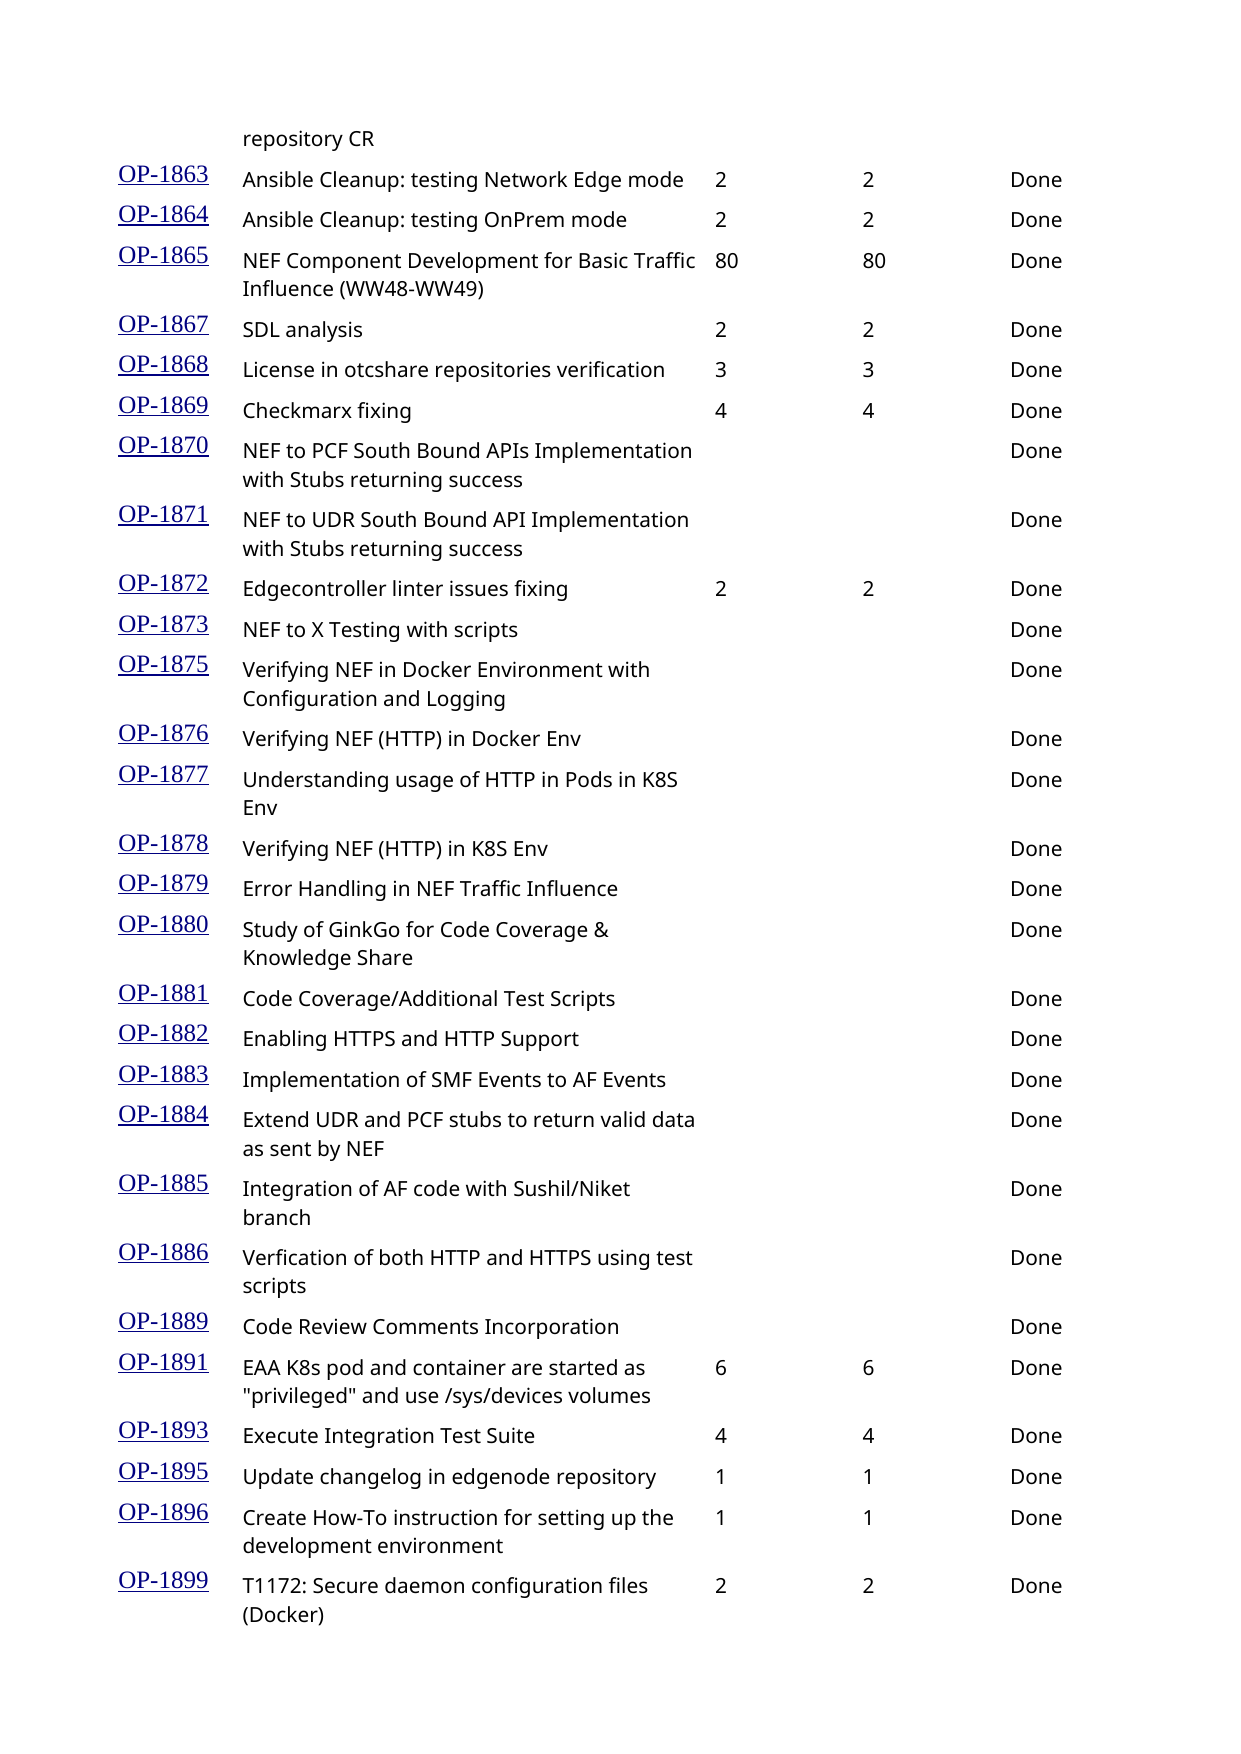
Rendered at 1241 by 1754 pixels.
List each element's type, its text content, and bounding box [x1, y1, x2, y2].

table_cell Update changelog in edgenode repository [236, 1456, 709, 1497]
table_cell [709, 1059, 856, 1099]
table_cell Done [1004, 978, 1122, 1018]
table_cell NEF to UDR South Bound API Implementation with Stubs returning success [236, 499, 709, 568]
table_cell Done [1004, 199, 1122, 240]
table_cell [856, 828, 1004, 868]
table_cell OP-1873 [118, 609, 236, 649]
table_cell Extend UDR and PCF stubs to return valid data as sent by NEF [236, 1099, 709, 1168]
table_cell OP-1891 [118, 1347, 236, 1416]
table_cell [709, 118, 856, 159]
table_cell Done [1004, 1099, 1122, 1168]
table_cell OP-1895 [118, 1456, 236, 1497]
table_cell License in otcshare repositories verification [236, 349, 709, 390]
table_cell 1 [856, 1497, 1004, 1566]
table_cell Done [1004, 1566, 1122, 1634]
table_cell [709, 1306, 856, 1347]
table_cell [856, 430, 1004, 499]
table_cell [856, 1018, 1004, 1059]
table_cell OP-1869 [118, 390, 236, 430]
table_cell 2 [856, 309, 1004, 349]
table_cell Done [1004, 390, 1122, 430]
table_cell Verfication of both HTTP and HTTPS using test scripts [236, 1237, 709, 1306]
table_cell OP-1868 [118, 349, 236, 390]
table_cell 3 [856, 349, 1004, 390]
table_cell [856, 118, 1004, 159]
table_cell 4 [856, 390, 1004, 430]
table_cell OP-1876 [118, 718, 236, 759]
table_cell OP-1870 [118, 430, 236, 499]
table_cell OP-1884 [118, 1099, 236, 1168]
table_cell OP-1886 [118, 1237, 236, 1306]
table_cell OP-1896 [118, 1497, 236, 1566]
table_cell [856, 868, 1004, 909]
table_cell Done [1004, 568, 1122, 609]
table_cell SDL analysis [236, 309, 709, 349]
table_cell [856, 499, 1004, 568]
table_cell 1 [709, 1456, 856, 1497]
table_cell [856, 649, 1004, 718]
table_cell [709, 909, 856, 978]
table_cell [709, 1018, 856, 1059]
table_cell [709, 1237, 856, 1306]
table_cell Done [1004, 1237, 1122, 1306]
table_cell [709, 1099, 856, 1168]
table_cell Done [1004, 828, 1122, 868]
table_cell Integration of AF code with Sushil/Niket branch [236, 1168, 709, 1237]
table_cell OP-1885 [118, 1168, 236, 1237]
table_cell OP-1871 [118, 499, 236, 568]
table_cell 80 [709, 240, 856, 309]
table_cell Create How-To instruction for setting up the development environment [236, 1497, 709, 1566]
table_cell Done [1004, 1059, 1122, 1099]
table_cell Enabling HTTPS and HTTP Support [236, 1018, 709, 1059]
table_cell OP-1899 [118, 1566, 236, 1634]
table_cell 6 [856, 1347, 1004, 1416]
table_cell Done [1004, 1416, 1122, 1456]
table_cell [709, 718, 856, 759]
table_cell 2 [856, 568, 1004, 609]
table_cell 3 [709, 349, 856, 390]
table_cell OP-1879 [118, 868, 236, 909]
table_cell T1172: Secure daemon configuration files (Docker) [236, 1566, 709, 1634]
table_cell Done [1004, 1306, 1122, 1347]
table_cell [709, 649, 856, 718]
table_cell [856, 978, 1004, 1018]
table_cell 2 [856, 1566, 1004, 1634]
table_cell Done [1004, 499, 1122, 568]
table_cell Ansible Cleanup: testing Network Edge mode [236, 159, 709, 199]
table_cell OP-1883 [118, 1059, 236, 1099]
table_cell [709, 978, 856, 1018]
table_cell OP-1863 [118, 159, 236, 199]
table_cell OP-1872 [118, 568, 236, 609]
table_cell Done [1004, 718, 1122, 759]
table_cell OP-1893 [118, 1416, 236, 1456]
table_cell Study of GinkGo for Code Coverage & Knowledge Share [236, 909, 709, 978]
table_cell NEF Component Development for Basic Traffic Influence (WW48-WW49) [236, 240, 709, 309]
table_cell OP-1877 [118, 759, 236, 828]
table_cell 6 [709, 1347, 856, 1416]
table_cell 4 [709, 390, 856, 430]
table_cell Done [1004, 609, 1122, 649]
table_cell [709, 430, 856, 499]
table_cell OP-1865 [118, 240, 236, 309]
table_cell Verifying NEF (HTTP) in Docker Env [236, 718, 709, 759]
table_cell [118, 118, 236, 159]
table_cell Done [1004, 1018, 1122, 1059]
table_cell OP-1881 [118, 978, 236, 1018]
table_cell Execute Integration Test Suite [236, 1416, 709, 1456]
table_cell [709, 609, 856, 649]
table_cell 4 [709, 1416, 856, 1456]
table_cell 2 [709, 159, 856, 199]
table_cell [1004, 118, 1122, 159]
table_cell Code Coverage/Additional Test Scripts [236, 978, 709, 1018]
table_cell Done [1004, 1456, 1122, 1497]
table_cell [709, 868, 856, 909]
table_cell Done [1004, 1168, 1122, 1237]
table_cell OP-1864 [118, 199, 236, 240]
table_cell OP-1875 [118, 649, 236, 718]
table_cell Understanding usage of HTTP in Pods in K8S Env [236, 759, 709, 828]
table_cell OP-1880 [118, 909, 236, 978]
table_cell [856, 718, 1004, 759]
table_cell Done [1004, 649, 1122, 718]
table_cell Done [1004, 240, 1122, 309]
table_cell Done [1004, 309, 1122, 349]
table_cell Checkmarx fixing [236, 390, 709, 430]
table_cell [856, 1059, 1004, 1099]
table_cell 2 [709, 309, 856, 349]
table_cell Verifying NEF in Docker Environment with Configuration and Logging [236, 649, 709, 718]
table_cell 1 [856, 1456, 1004, 1497]
table_cell OP-1878 [118, 828, 236, 868]
table_cell Done [1004, 1347, 1122, 1416]
table_cell 2 [856, 199, 1004, 240]
table_cell 2 [856, 159, 1004, 199]
table_cell Implementation of SMF Events to AF Events [236, 1059, 709, 1099]
table_cell [856, 1306, 1004, 1347]
table_cell Ansible Cleanup: testing OnPrem mode [236, 199, 709, 240]
table_cell 1 [709, 1497, 856, 1566]
table_cell Done [1004, 759, 1122, 828]
table_cell Code Review Comments Incorporation [236, 1306, 709, 1347]
table_cell [709, 759, 856, 828]
table_cell Done [1004, 159, 1122, 199]
table_cell [856, 1099, 1004, 1168]
table_cell Error Handling in NEF Traffic Influence [236, 868, 709, 909]
table_cell 80 [856, 240, 1004, 309]
table_cell Verifying NEF (HTTP) in K8S Env [236, 828, 709, 868]
table_cell repository CR [236, 118, 709, 159]
table_cell Done [1004, 909, 1122, 978]
table_cell [709, 828, 856, 868]
table_cell 2 [709, 1566, 856, 1634]
table_cell Done [1004, 1497, 1122, 1566]
table_cell [856, 1237, 1004, 1306]
table_cell 2 [709, 568, 856, 609]
table_cell [709, 1168, 856, 1237]
table_cell Done [1004, 349, 1122, 390]
table_cell NEF to PCF South Bound APIs Implementation with Stubs returning success [236, 430, 709, 499]
table_cell OP-1867 [118, 309, 236, 349]
table_cell Done [1004, 868, 1122, 909]
table_cell [856, 609, 1004, 649]
table_cell [709, 499, 856, 568]
table_cell Edgecontroller linter issues fixing [236, 568, 709, 609]
table_cell [856, 759, 1004, 828]
table_cell OP-1889 [118, 1306, 236, 1347]
table_cell 4 [856, 1416, 1004, 1456]
table_cell Done [1004, 430, 1122, 499]
table_cell [856, 909, 1004, 978]
table_cell 2 [709, 199, 856, 240]
table_cell [856, 1168, 1004, 1237]
table_cell EAA K8s pod and container are started as "privileged" and use /sys/devices volumes [236, 1347, 709, 1416]
table_cell OP-1882 [118, 1018, 236, 1059]
table_cell NEF to X Testing with scripts [236, 609, 709, 649]
